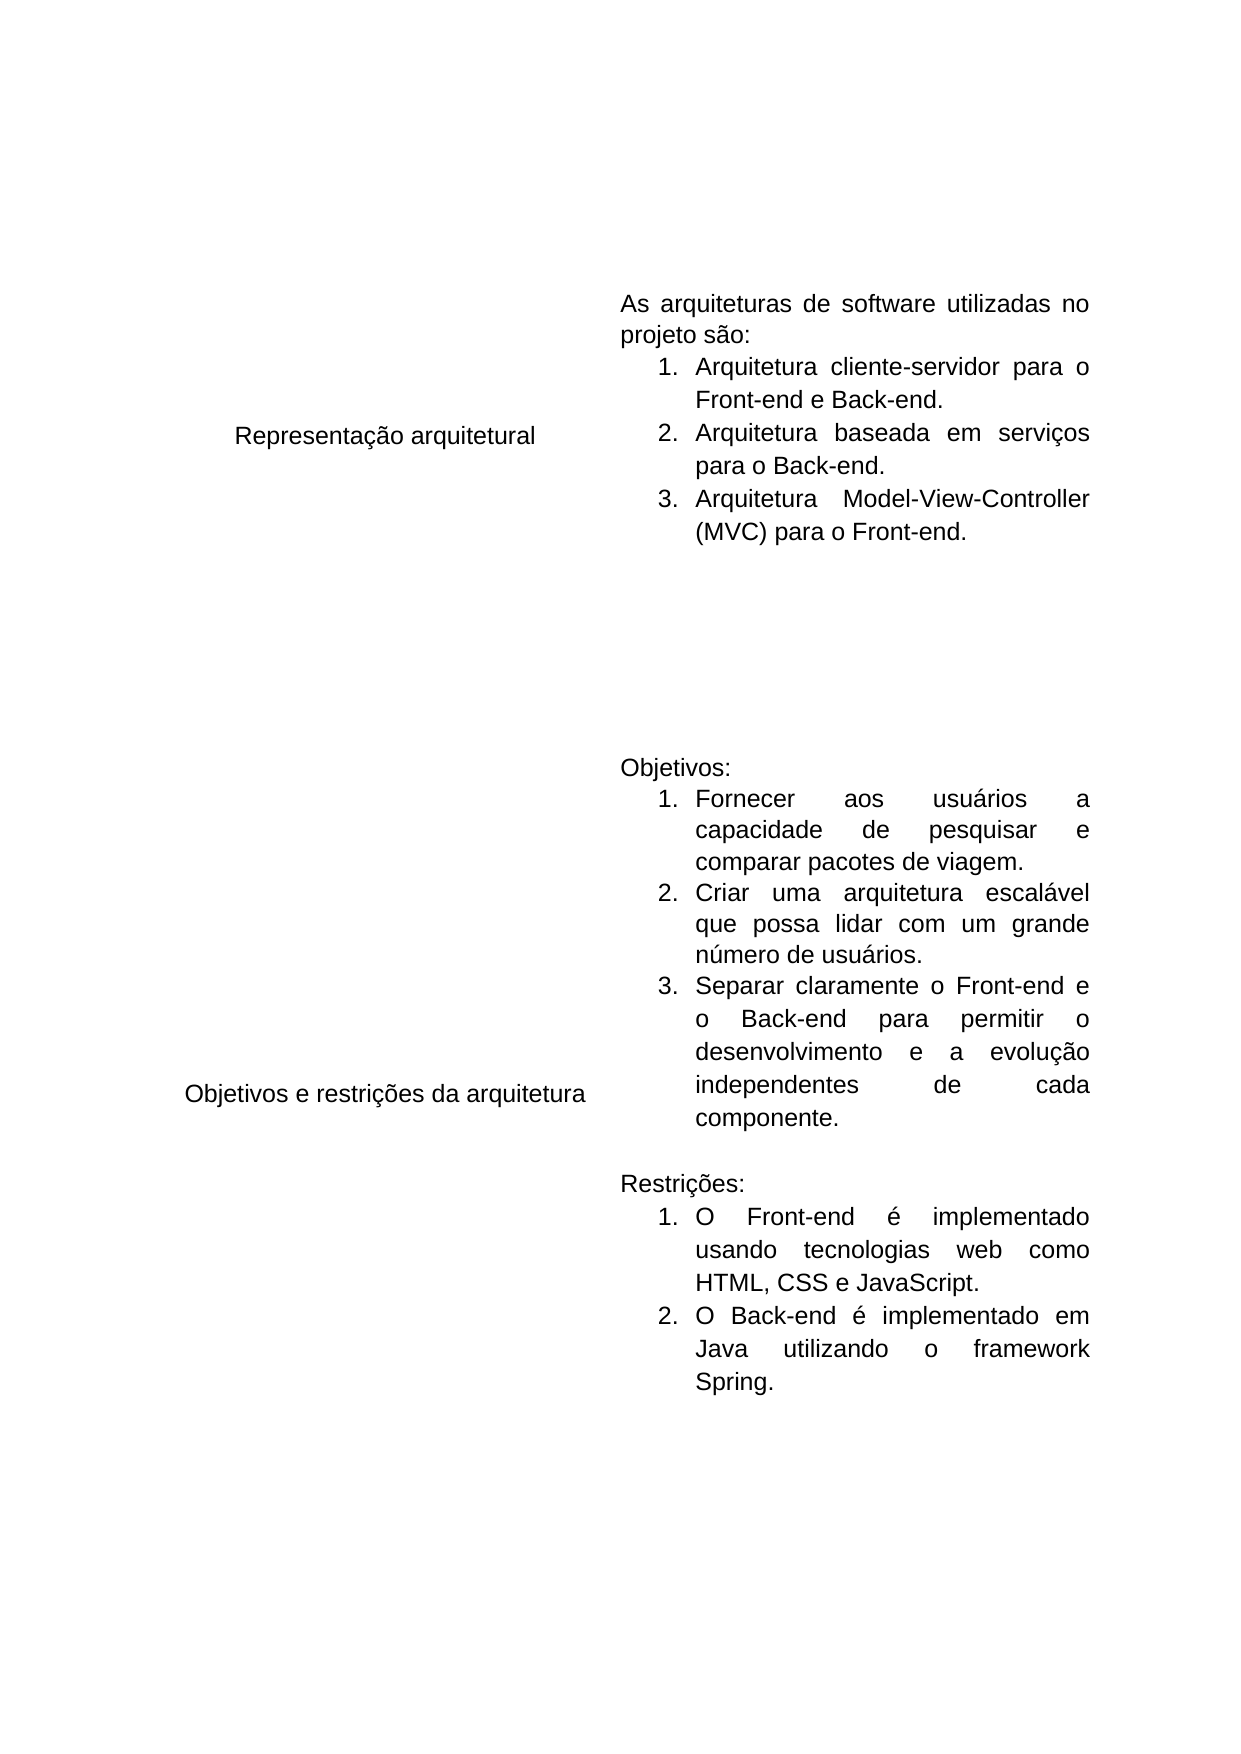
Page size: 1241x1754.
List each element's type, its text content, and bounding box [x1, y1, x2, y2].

table_cell Objetivos e restrições da arquitetura [150, 722, 620, 1466]
table_cell Objetivos: Fornecer aos usuários a capacidade de pesquisar e comparar pacotes de viagem. Criar uma arquitetura escalável que possa lidar com um grande número de usuários. Separar claramente o Front-end e o Back-end para permitir o desenvolvimento e a evolução independentes de cada componente. Restrições: O Front-end é implementado usando tecnologias web como HTML, CSS e JavaScript. O Back-end é implementado em Java utilizando o framework Spring. [620, 722, 1090, 1466]
table_cell Representação arquitetural [150, 150, 620, 722]
table_cell As arquiteturas de software utilizadas no projeto são: Arquitetura cliente-servidor para o Front-end e Back-end. Arquitetura baseada em serviços para o Back-end. Arquitetura Model-View-Controller (MVC) para o Front-end. [620, 150, 1090, 722]
